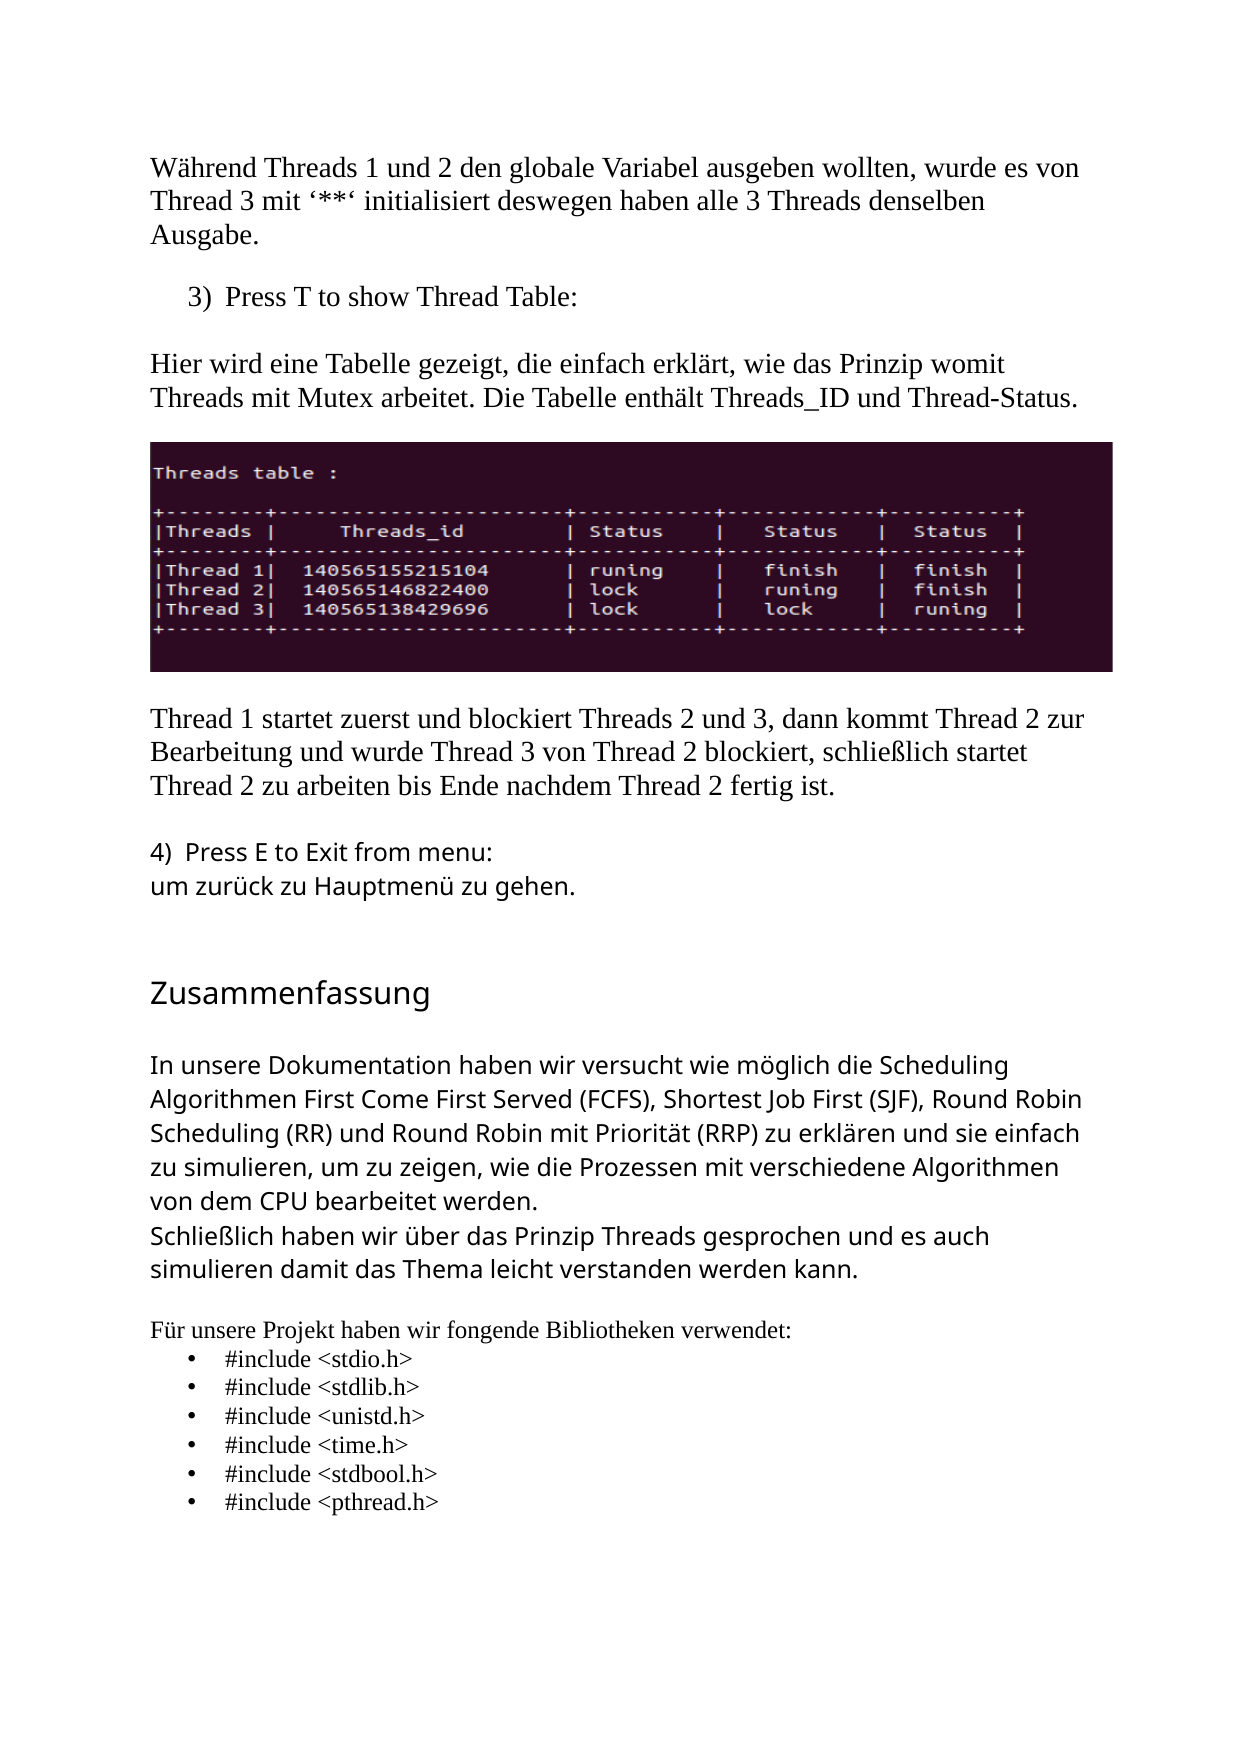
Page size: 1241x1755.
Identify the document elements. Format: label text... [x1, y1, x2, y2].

text 4) Press E to Exit from menu: [150, 835, 1090, 869]
list #include <stdio.h> [187, 1344, 1090, 1372]
text Thread 1 startet zuerst und blockiert Threads 2 und 3, dann kommt Thread 2 zur Bearbeitung und wurde Thread 3 von Thread 2 blockiert, schließlich startet Thread 2 zu arbeiten bis Ende nachdem Thread 2 fertig ist. [150, 701, 1090, 801]
text Während Threads 1 und 2 den globale Variabel ausgeben wollten, wurde es von Thread 3 mit ‘**‘ initialisiert deswegen haben alle 3 Threads denselben Ausgabe. [150, 150, 1090, 251]
text Schließlich haben wir über das Prinzip Threads gesprochen und es auch simulieren damit das Thema leicht verstanden werden kann. [150, 1218, 1090, 1286]
list Press T to show Thread Table: [187, 279, 1090, 313]
text Hier wird eine Tabelle gezeigt, die einfach erklärt, wie das Prinzip womit Threads mit Mutex arbeitet. Die Tabelle enthält Threads_ID und Thread-Status. [150, 346, 1090, 413]
text In unsere Dokumentation haben wir versucht wie möglich die Scheduling Algorithmen First Come First Served (FCFS), Shortest Job First (SJF), Round Robin Scheduling (RR) und Round Robin mit Priorität (RRP) zu erklären und sie einfach zu simulieren, um zu zeigen, wie die Prozessen mit verschiedene Algorithmen von dem CPU bearbeitet werden. [150, 1048, 1090, 1218]
list #include <stdbool.h> [187, 1459, 1090, 1487]
list #include <unistd.h> [187, 1401, 1090, 1430]
list #include <pthread.h> [187, 1487, 1090, 1516]
list #include <stdlib.h> [187, 1372, 1090, 1401]
text Zusammenfassung [150, 971, 1090, 1014]
list #include <time.h> [187, 1430, 1090, 1459]
text um zurück zu Hauptmenü zu gehen. [150, 869, 1090, 903]
text Für unsere Projekt haben wir fongende Bibliotheken verwendet: [150, 1315, 1090, 1344]
picture [150, 442, 1113, 672]
